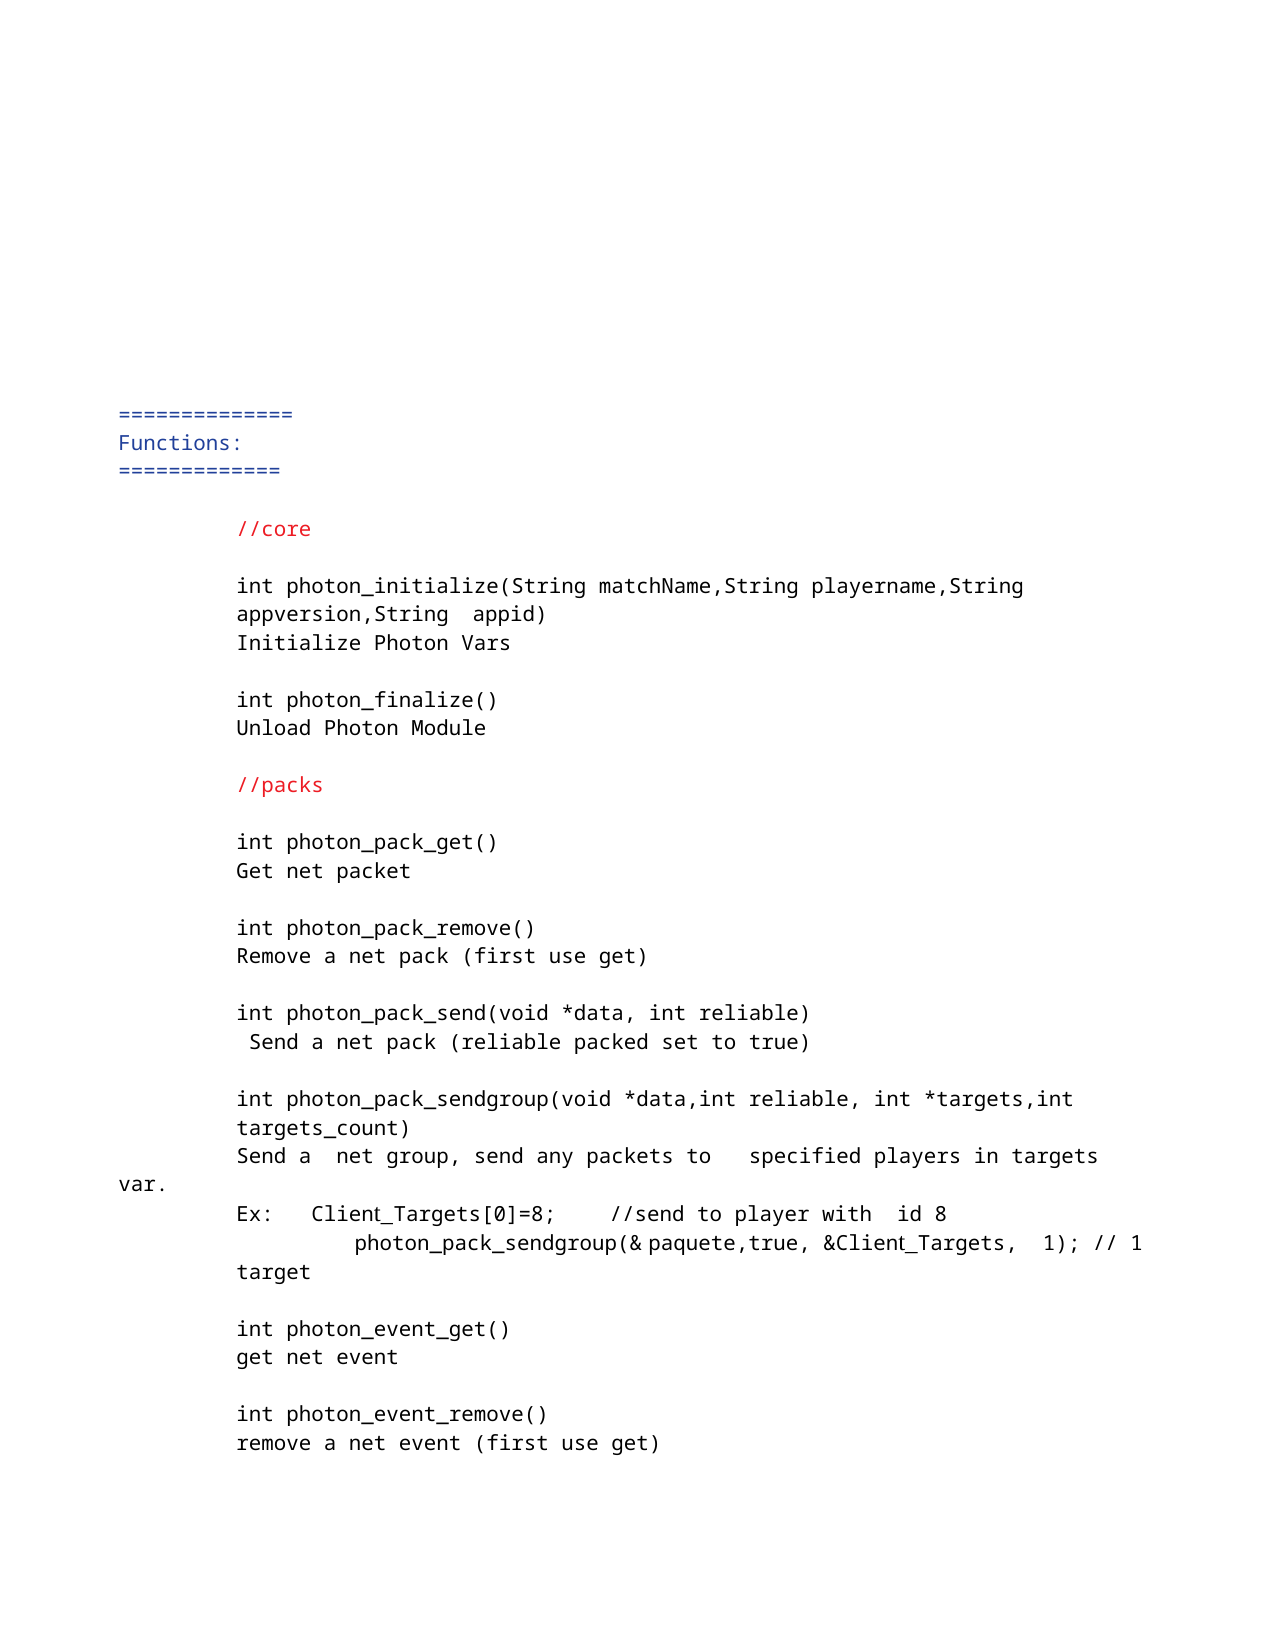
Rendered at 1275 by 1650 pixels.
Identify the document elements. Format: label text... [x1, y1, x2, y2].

text ============== Functions: ============= //core int photon_initialize(String matchName,String playername,String appversion,String appid) Initialize Photon Vars int photon_finalize() Unload Photon Module //packs int photon_pack_get() Get net packet int photon_pack_remove() Remove a net pack (first use get) int photon_pack_send(void *data, int reliable) Send a net pack (reliable packed set to true) int photon_pack_sendgroup(void *data,int reliable, int *targets,int targets_count) Send a net group, send any packets to specified players in targets var. [118, 371, 1157, 1198]
text [118, 118, 1157, 175]
text int photon_event_get() get net event int photon_event_remove() remove a net event (first use get) [118, 1285, 1157, 1513]
text photon_pack_sendgroup(& paquete,true, &Client_Targets, 1); // 1 target [118, 1227, 1157, 1285]
text Ex: Client_Targets[0]=8; //send to player with id 8 [118, 1198, 1157, 1227]
